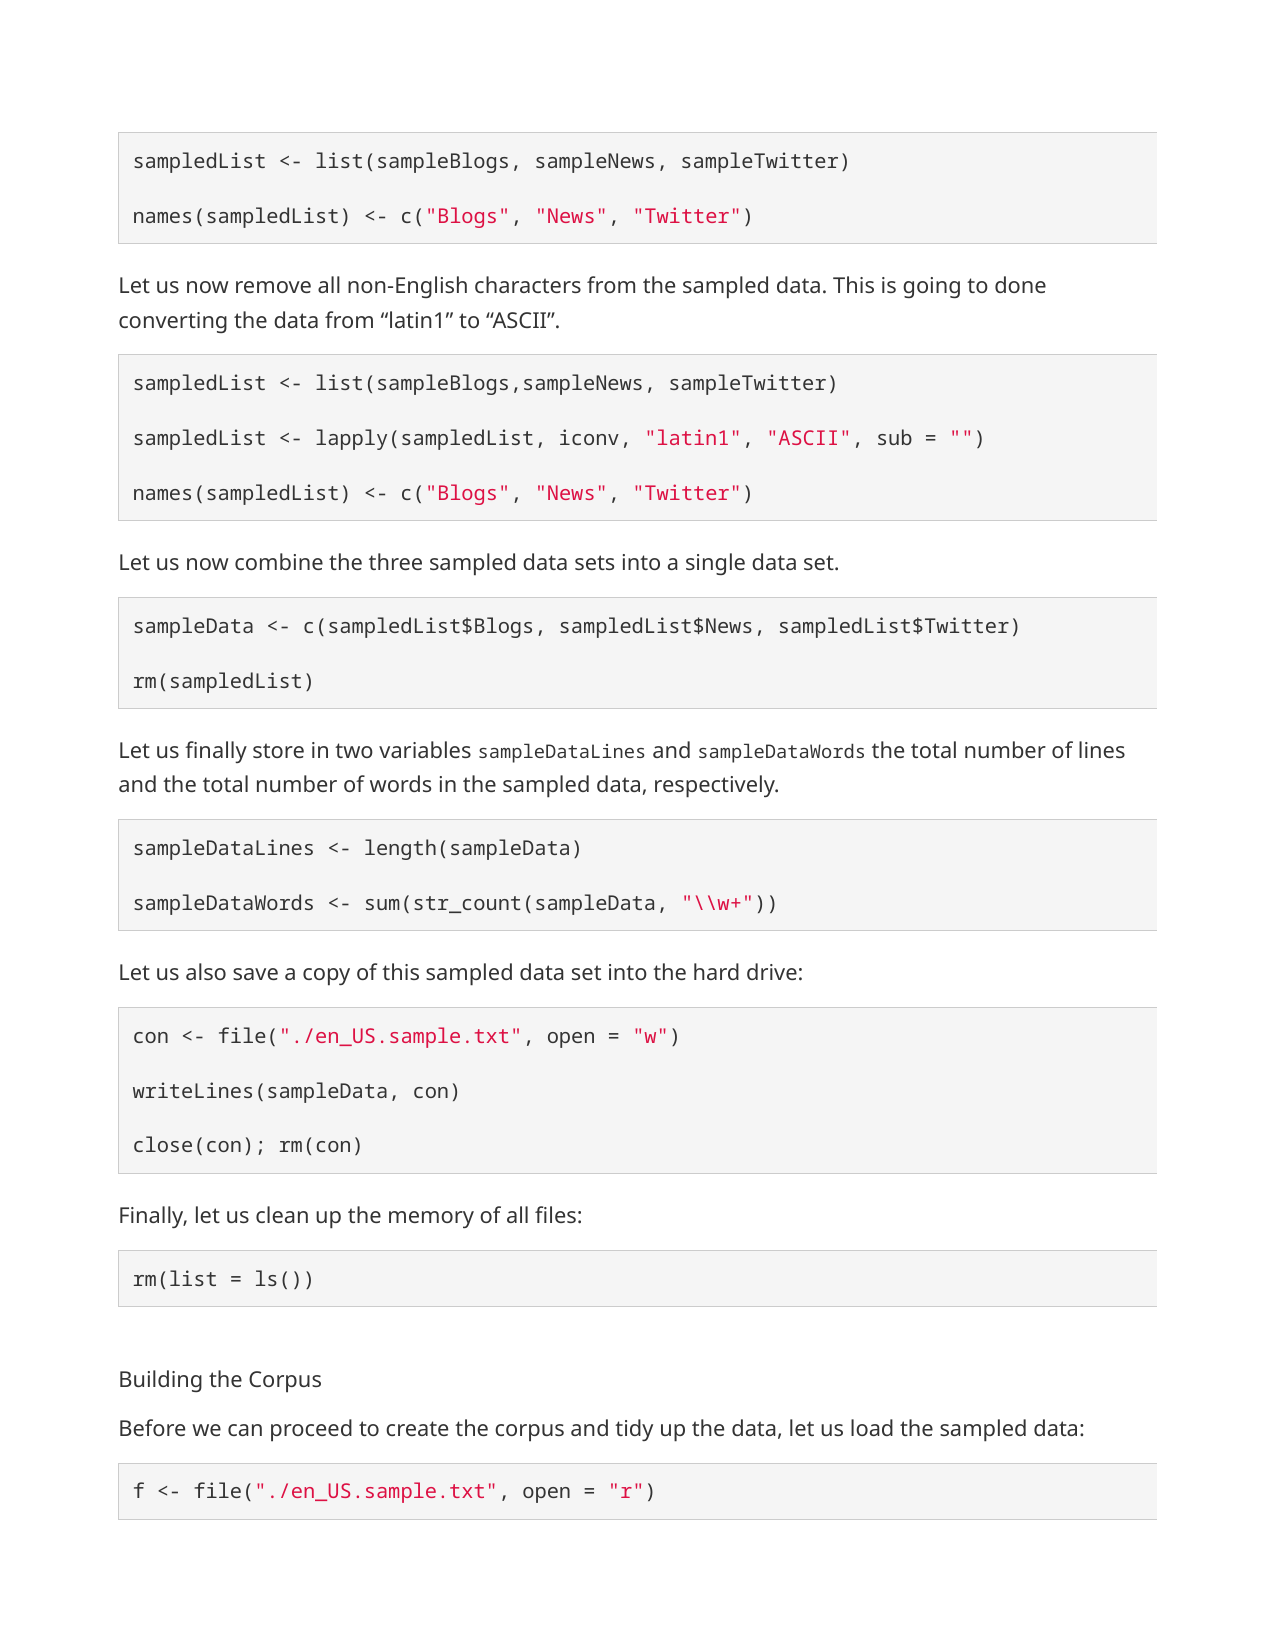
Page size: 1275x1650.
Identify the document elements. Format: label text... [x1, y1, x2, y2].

text Let us now remove all non-English characters from the sampled data. This is going to done converting the data from “latin1” to “ASCII”. [118, 270, 1157, 334]
text Finally, let us clean up the memory of all files: [118, 1200, 1157, 1230]
text rm(list = ls()) [119, 1251, 1157, 1306]
text rm(sampledList) [119, 652, 1157, 708]
text con <- file("./en_US.sample.txt", open = "w") [119, 1008, 1157, 1049]
text sampledList <- lapply(sampledList, iconv, "latin1", "ASCII", sub = "") [119, 409, 1157, 451]
text names(sampledList) <- c("Blogs", "News", "Twitter") [119, 464, 1157, 520]
text sampleDataLines <- length(sampleData) [119, 820, 1157, 861]
text sampleData <- c(sampledList$Blogs, sampledList$News, sampledList$Twitter) [119, 598, 1157, 639]
text Let us also save a copy of this sampled data set into the hard drive: [118, 957, 1157, 987]
subtitle Building the Corpus [118, 1364, 1157, 1394]
text sampledList <- list(sampleBlogs, sampleNews, sampleTwitter) [119, 133, 1157, 174]
text f <- file("./en_US.sample.txt", open = "r") [119, 1464, 1157, 1519]
text writeLines(sampleData, con) [119, 1062, 1157, 1104]
text sampledList <- list(sampleBlogs,sampleNews, sampleTwitter) [119, 355, 1157, 396]
text close(con); rm(con) [119, 1117, 1157, 1173]
text names(sampledList) <- c("Blogs", "News", "Twitter") [119, 187, 1157, 243]
text Let us now combine the three sampled data sets into a single data set. [118, 547, 1157, 577]
text Before we can proceed to create the corpus and tidy up the data, let us load the sampled data: [118, 1413, 1157, 1443]
text Let us finally store in two variables sampleDataLines and sampleDataWords the total number of lines and the total number of words in the sampled data, respectively. [118, 735, 1157, 799]
text sampleDataWords <- sum(str_count(sampleData, "\\w+")) [119, 874, 1157, 930]
